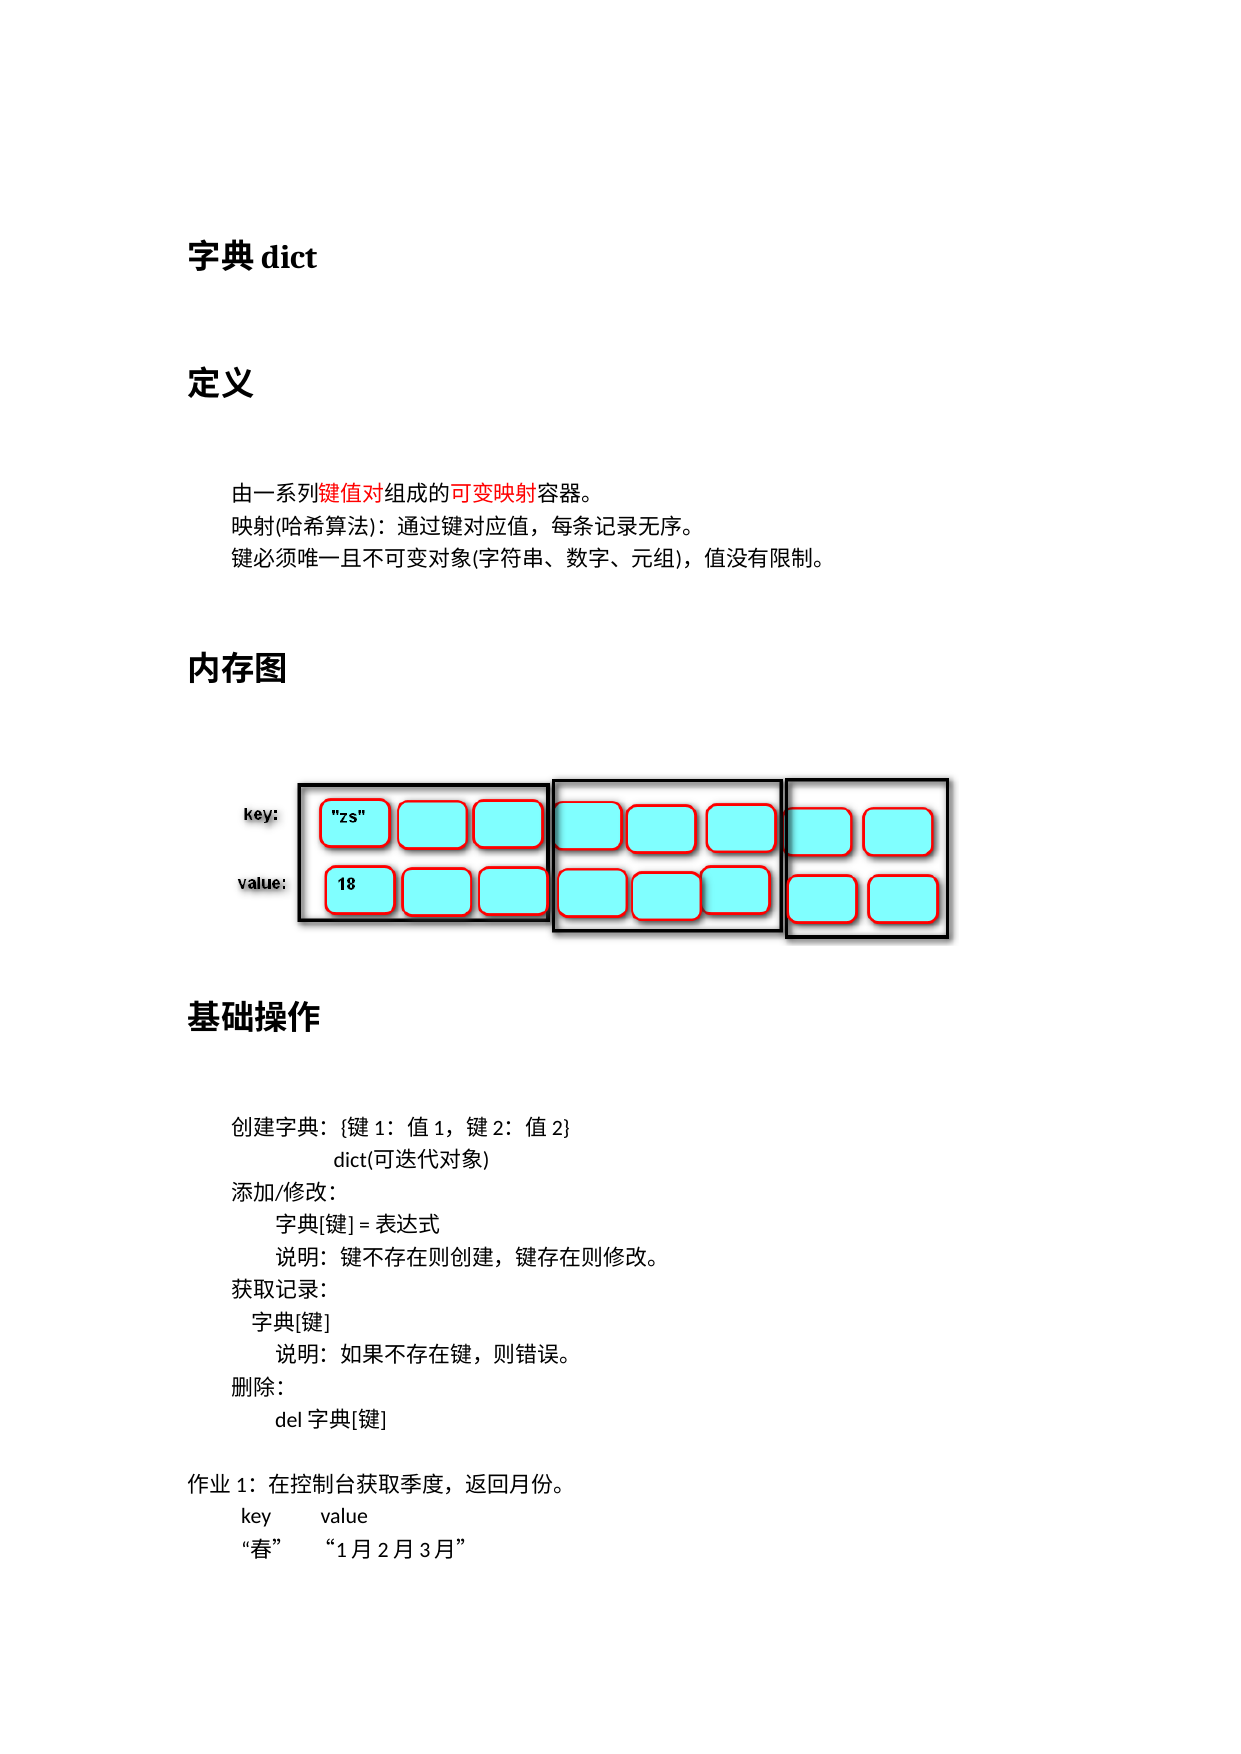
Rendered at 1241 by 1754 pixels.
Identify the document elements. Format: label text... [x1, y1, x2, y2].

text 作业1：在控制台获取季度，返回月份。 [187, 1467, 1053, 1499]
text 映射(哈希算法)：通过键对应值，每条记录无序。 [187, 508, 1053, 541]
subtitle 字典dict [187, 222, 1053, 287]
text “春” “1月2月3月” [187, 1532, 1053, 1564]
text dict(可迭代对象) [187, 1142, 1053, 1174]
subtitle 基础操作 [187, 982, 1053, 1047]
text 由一系列键值对组成的可变映射容器。 [187, 476, 1053, 508]
subtitle 内存图 [187, 633, 1053, 698]
text key value [187, 1499, 1053, 1532]
text 说明：键不存在则创建，键存在则修改。 [187, 1239, 1053, 1272]
text 获取记录： [187, 1272, 1053, 1304]
text 字典[键] = 表达式 [187, 1207, 1053, 1239]
text 删除： [187, 1369, 1053, 1402]
text del 字典[键] [187, 1402, 1053, 1434]
text 说明：如果不存在键，则错误。 [231, 1337, 1053, 1369]
text 添加/修改： [187, 1174, 1053, 1207]
text 字典[键] [187, 1304, 1053, 1337]
text 键必须唯一且不可变对象(字符串、数字、元组)，值没有限制。 [187, 541, 1053, 573]
subtitle 定义 [187, 349, 1053, 414]
picture [231, 768, 960, 946]
text 创建字典：{键1：值1，键2：值2} [187, 1109, 1053, 1142]
